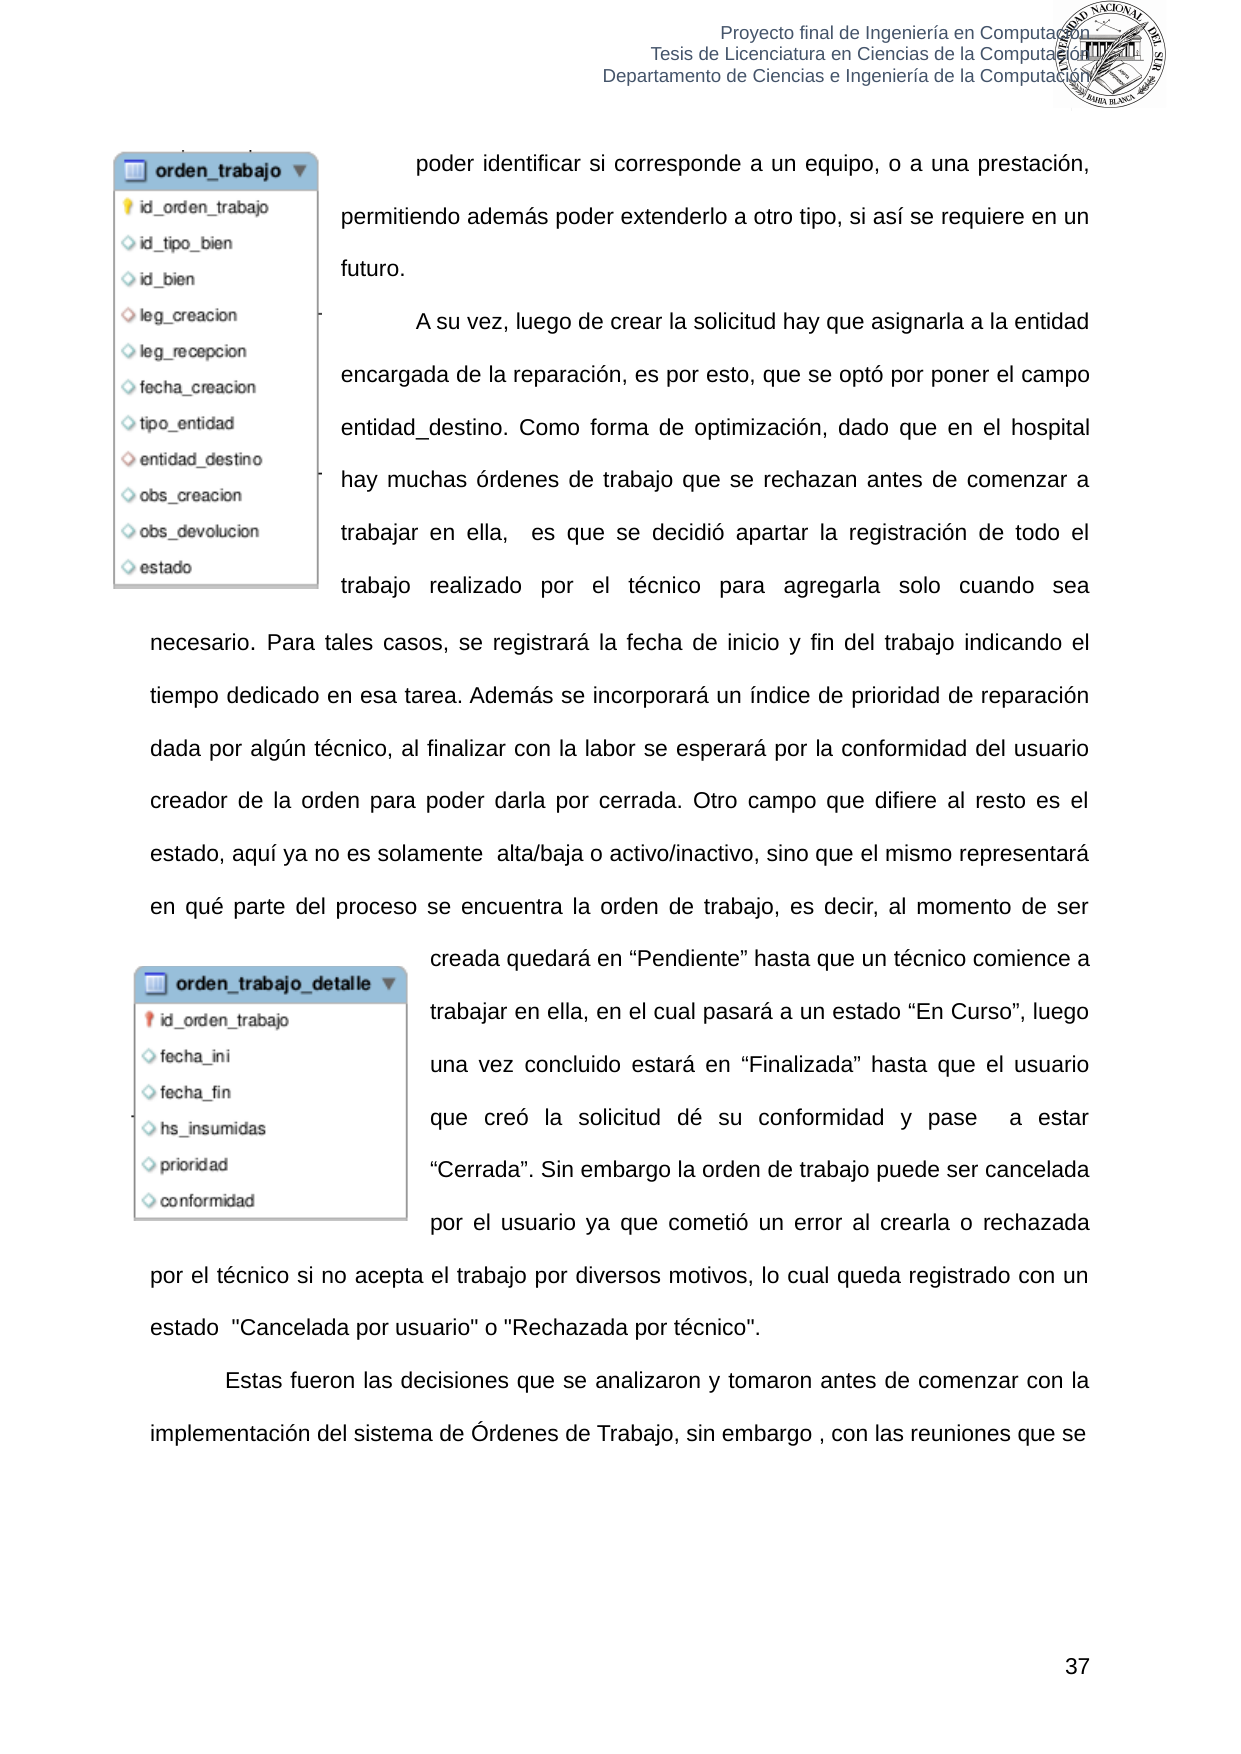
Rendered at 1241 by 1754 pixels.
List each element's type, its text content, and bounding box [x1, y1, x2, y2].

picture [112, 150, 322, 589]
picture [1053, 0, 1167, 108]
text A su vez, luego de crear la solicitud hay que asignarla a la entidad encargada de la reparación, es por esto, que se optó por poner el campo entidad_destino. Como forma de optimización, dado que en el hospital hay muchas órdenes de trabajo que se rechazan antes de comenzar a trabajar en ella, es que se decidió apartar la registración de todo el trabajo realizado por el técnico para agregarla solo cuando sea necesario. Para tales casos, se registrará la fecha de inicio y fin del trabajo indicando el tiempo dedicado en esa tarea. Además se incorporará un índice de prioridad de reparación dada por algún técnico, al finalizar con la labor se esperará por la conformidad del usuario creador de la orden para poder darla por cerrada. Otro campo que difiere al resto es el estado, aquí ya no es solamente alta/baja o activo/inactivo, sino que el mismo representará en qué parte del proceso se encuentra la orden de trabajo, es decir, al momento de ser creada quedará en “Pendiente” hasta que un técnico comience a trabajar en ella, en el cual pasará a un estado “En Curso”, luego una vez concluido estará en “Finalizada” hasta que el usuario que creó la solicitud dé su conformidad y pase a estar “Cerrada”. Sin embargo la orden de trabajo puede ser cancelada por el usuario ya que cometió un error al crearla o rechazada por el técnico si no acepta el trabajo por diversos motivos, lo cual queda registrado con un estado "Cancelada por usuario" o "Rechazada por técnico". [150, 308, 1090, 1341]
text Estas fueron las decisiones que se analizaron y tomaron antes de comenzar con la implementación del sistema de Órdenes de Trabajo, sin embargo , con las reuniones que se [150, 1367, 1090, 1446]
picture [131, 966, 411, 1221]
text poder identificar si corresponde a un equipo, o a una prestación, permitiendo además poder extenderlo a otro tipo, si así se requiere en un futuro. [322, 150, 1090, 282]
